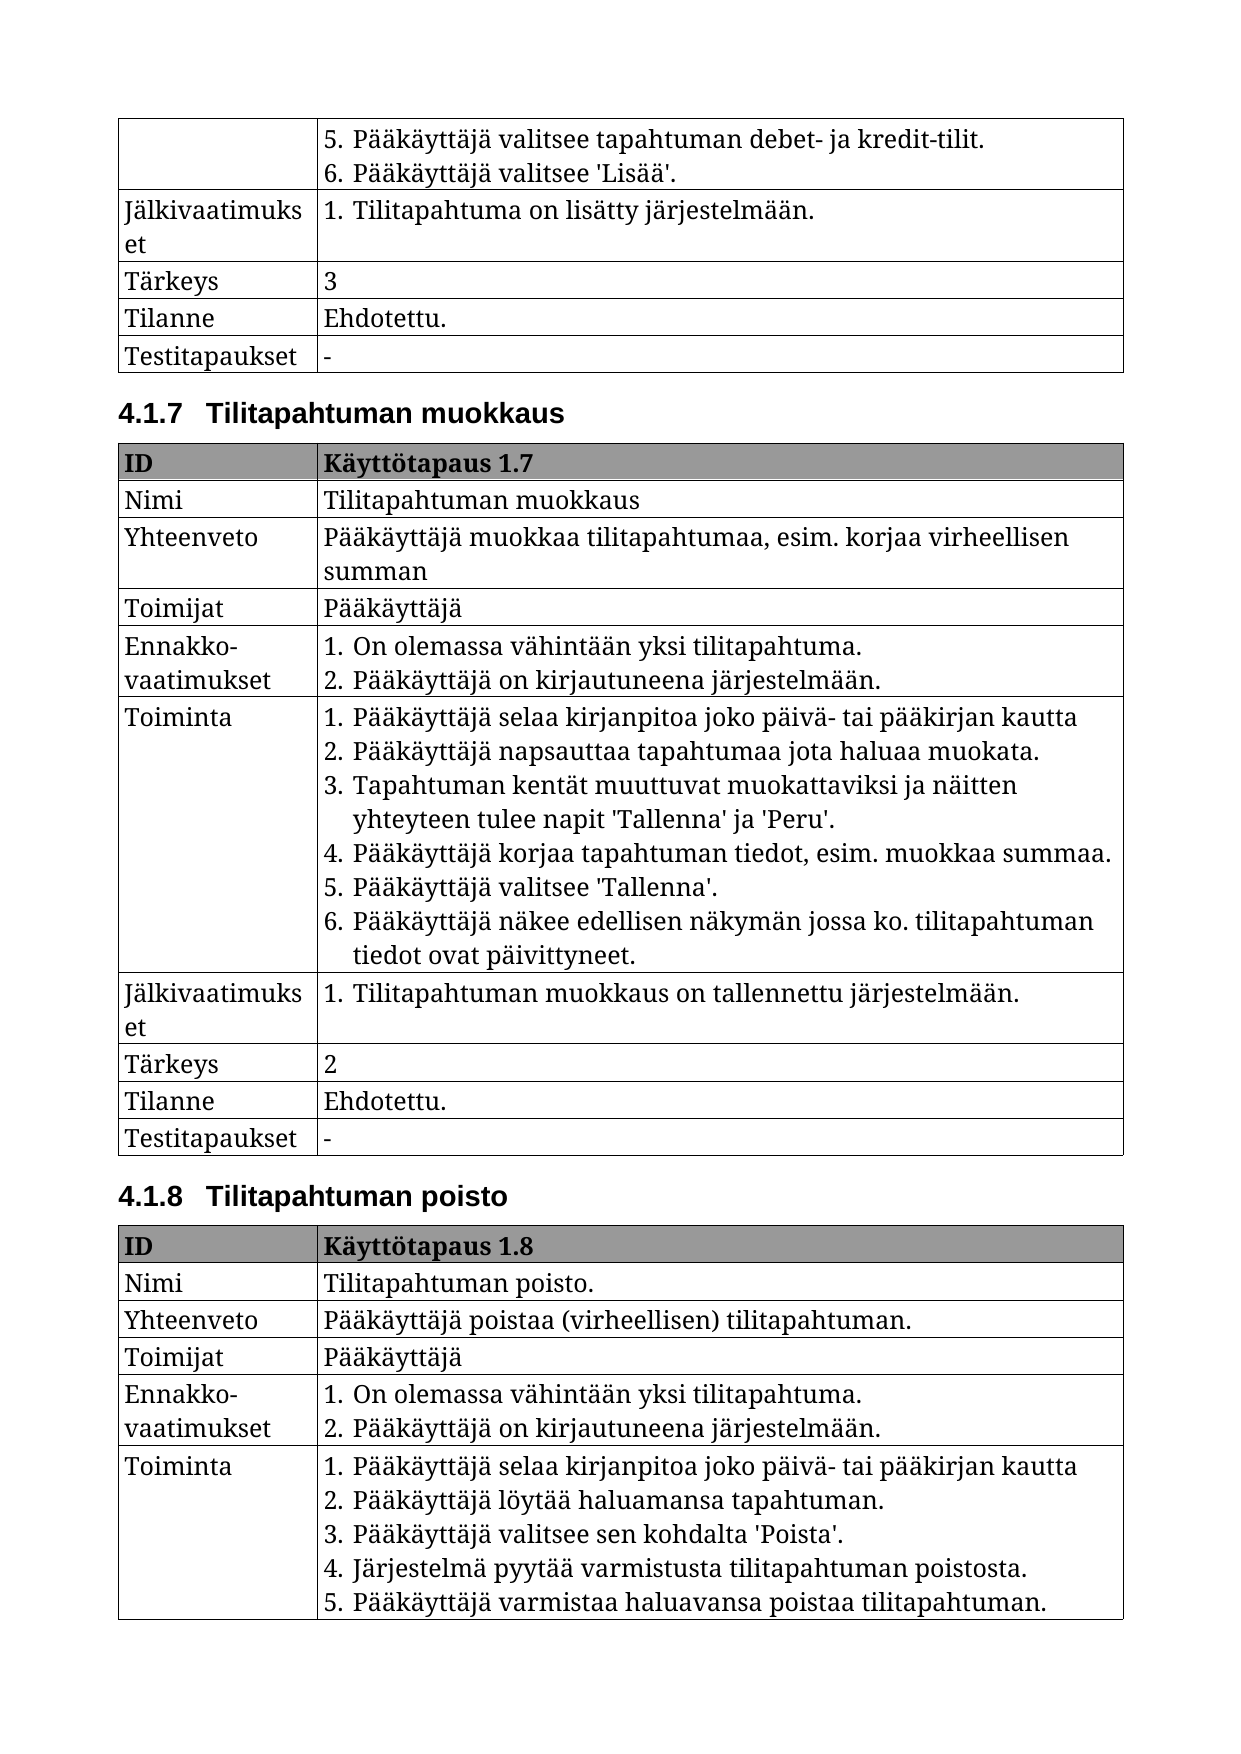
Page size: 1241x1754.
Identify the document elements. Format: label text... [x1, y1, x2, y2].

table_cell Testitapaukset [119, 336, 317, 372]
table_cell Pääkäyttäjä selaa kirjanpitoa joko päivä- tai pääkirjan kautta Pääkäyttäjä löytää haluamansa tapahtuman. Pääkäyttäjä valitsee sen kohdalta 'Poista'. Järjestelmä pyytää varmistusta tilitapahtuman poistosta. Pääkäyttäjä varmistaa haluavansa poistaa tilitapahtuman. Pääkäyttäjä näkee edellisen näkymän jossa ko. tilitapahtuma on poistettu. [318, 1446, 1123, 1618]
table_cell Nimi [119, 481, 317, 517]
table_cell - [318, 336, 1123, 372]
table_cell Tilanne [119, 299, 317, 335]
table_cell Tilanne [119, 1082, 317, 1118]
subtitle Tilitapahtuman poisto [118, 1180, 1122, 1213]
table_cell [119, 119, 317, 189]
table_cell Testitapaukset [119, 1119, 317, 1155]
subtitle Tilitapahtuman muokkaus [118, 397, 1122, 430]
table_cell Toimijat [119, 589, 317, 625]
table_cell Pääkäyttäjä muokkaa tilitapahtumaa, esim. korjaa virheellisen summan [318, 518, 1123, 588]
table_cell Jälkivaatimukset [119, 190, 317, 261]
table_cell Tilitapahtuman muokkaus [318, 481, 1123, 517]
table_cell Tilitapahtuman poisto. [318, 1263, 1123, 1299]
table_header ID [119, 444, 317, 479]
table_cell 3 [318, 262, 1123, 298]
table_cell Tärkeys [119, 1044, 317, 1081]
table_cell Tilitapahtuman muokkaus on tallennettu järjestelmään. [318, 973, 1123, 1043]
table_cell Ehdotettu. [318, 299, 1123, 335]
table_cell Tilitapahtuma on lisätty järjestelmään. [318, 190, 1123, 261]
table_cell - [318, 1119, 1123, 1155]
table_cell Pääkäyttäjä [318, 1338, 1123, 1374]
table_cell Toimijat [119, 1338, 317, 1374]
table_header Käyttötapaus 1.8 [318, 1226, 1123, 1262]
table_cell Ehdotettu. [318, 1082, 1123, 1118]
table_cell Pääkäyttäjä valitsee 'Päiväkirja'. Pääkäyttäjä näkee päiväkirjan ja sen yläpuolella rivin jossa on tyhjät kentät tilitapahtuman jokaista kenttää varten. Tämän vieressä on nappi 'Lisää'. Pääkäyttäjä syöttää tapahtuman selitteen ja summan. Käyttäjä valitsee tapahtuman päivämäärän. Pääkäyttäjä valitsee tapahtuman debet- ja kredit-tilit. Pääkäyttäjä valitsee 'Lisää'. [318, 119, 1123, 189]
table_header Käyttötapaus 1.7 [318, 444, 1123, 479]
table_cell Pääkäyttäjä poistaa (virheellisen) tilitapahtuman. [318, 1301, 1123, 1337]
table_cell Yhteenveto [119, 1301, 317, 1337]
table_cell Pääkäyttäjä selaa kirjanpitoa joko päivä- tai pääkirjan kautta Pääkäyttäjä napsauttaa tapahtumaa jota haluaa muokata. Tapahtuman kentät muuttuvat muokattaviksi ja näitten yhteyteen tulee napit 'Tallenna' ja 'Peru'. Pääkäyttäjä korjaa tapahtuman tiedot, esim. muokkaa summaa. Pääkäyttäjä valitsee 'Tallenna'. Pääkäyttäjä näkee edellisen näkymän jossa ko. tilitapahtuman tiedot ovat päivittyneet. [318, 697, 1123, 972]
table_cell Nimi [119, 1263, 317, 1299]
table_cell Yhteenveto [119, 518, 317, 588]
table_cell On olemassa vähintään yksi tilitapahtuma. Pääkäyttäjä on kirjautuneena järjestelmään. [318, 1375, 1123, 1445]
table_cell Ennakko-vaatimukset [119, 626, 317, 696]
table_cell Pääkäyttäjä [318, 589, 1123, 625]
table_cell Tärkeys [119, 262, 317, 298]
table_cell Jälkivaatimukset [119, 973, 317, 1043]
table_cell On olemassa vähintään yksi tilitapahtuma. Pääkäyttäjä on kirjautuneena järjestelmään. [318, 626, 1123, 696]
table_header ID [119, 1226, 317, 1262]
table_cell Toiminta [119, 697, 317, 972]
table_cell Toiminta [119, 1446, 317, 1618]
table_cell Ennakko-vaatimukset [119, 1375, 317, 1445]
table_cell 2 [318, 1044, 1123, 1081]
